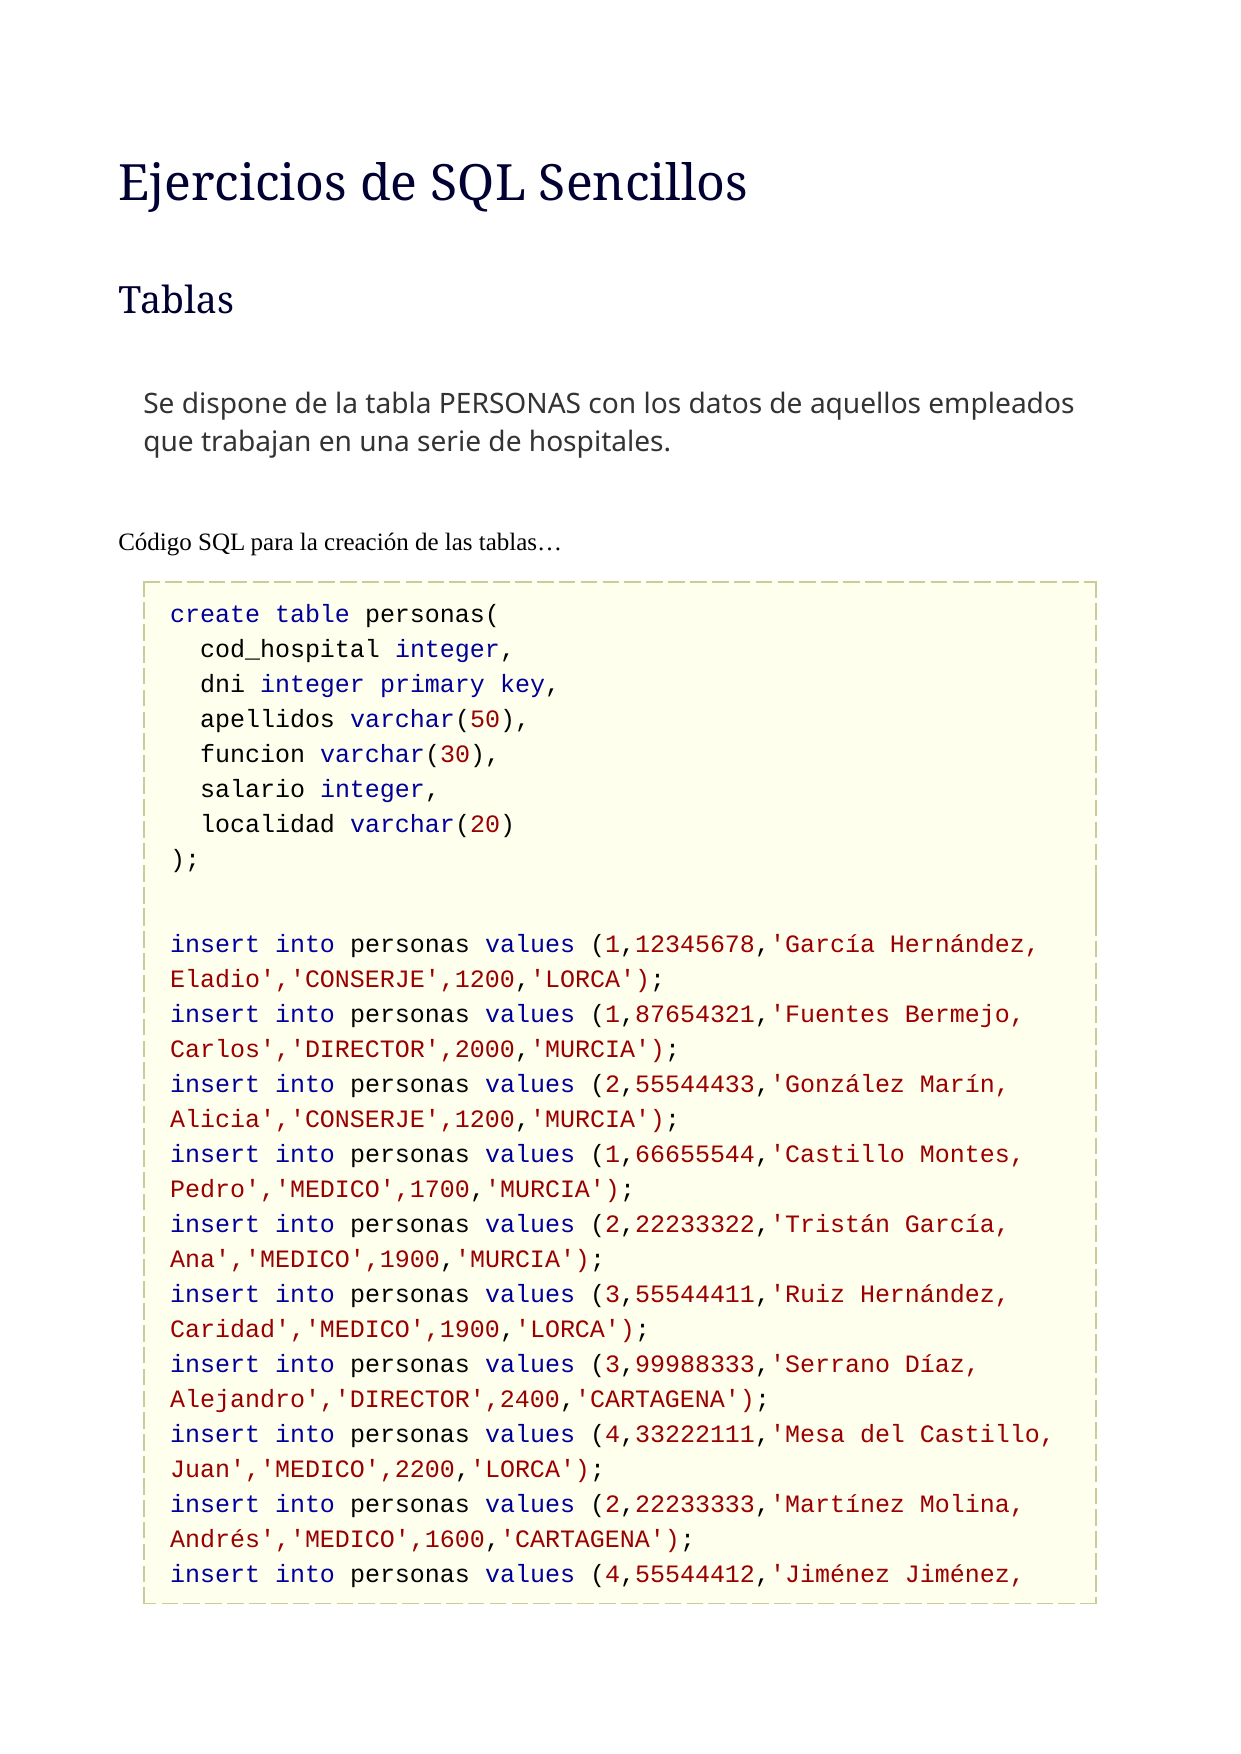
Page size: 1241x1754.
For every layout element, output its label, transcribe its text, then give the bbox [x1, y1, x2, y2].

text insert into personas values (1,12345678,'García Hernández, Eladio','CONSERJE',1200,'LORCA'); insert into personas values (1,87654321,'Fuentes Bermejo, Carlos','DIRECTOR',2000,'MURCIA'); insert into personas values (2,55544433,'González Marín, Alicia','CONSERJE',1200,'MURCIA'); insert into personas values (1,66655544,'Castillo Montes, Pedro','MEDICO',1700,'MURCIA'); insert into personas values (2,22233322,'Tristán García, Ana','MEDICO',1900,'MURCIA'); insert into personas values (3,55544411,'Ruiz Hernández, Caridad','MEDICO',1900,'LORCA'); insert into personas values (3,99988333,'Serrano Díaz, Alejandro','DIRECTOR',2400,'CARTAGENA'); insert into personas values (4,33222111,'Mesa del Castillo, Juan','MEDICO',2200,'LORCA'); insert into personas values (2,22233333,'Martínez Molina, Andrés','MEDICO',1600,'CARTAGENA'); insert into personas values (4,55544412,'Jiménez Jiménez, [143, 911, 1097, 1604]
subtitle Tablas [118, 274, 1122, 325]
text create table personas( cod_hospital integer, dni integer primary key, apellidos varchar(50), funcion varchar(30), salario integer, localidad varchar(20) ); [143, 581, 1097, 875]
text Código SQL para la creación de las tablas… [118, 489, 1122, 556]
subtitle Ejercicios de SQL Sencillos [118, 147, 1122, 215]
text Se dispone de la tabla PERSONAS con los datos de aquellos empleados que trabajan en una serie de hospitales. [143, 383, 1122, 460]
